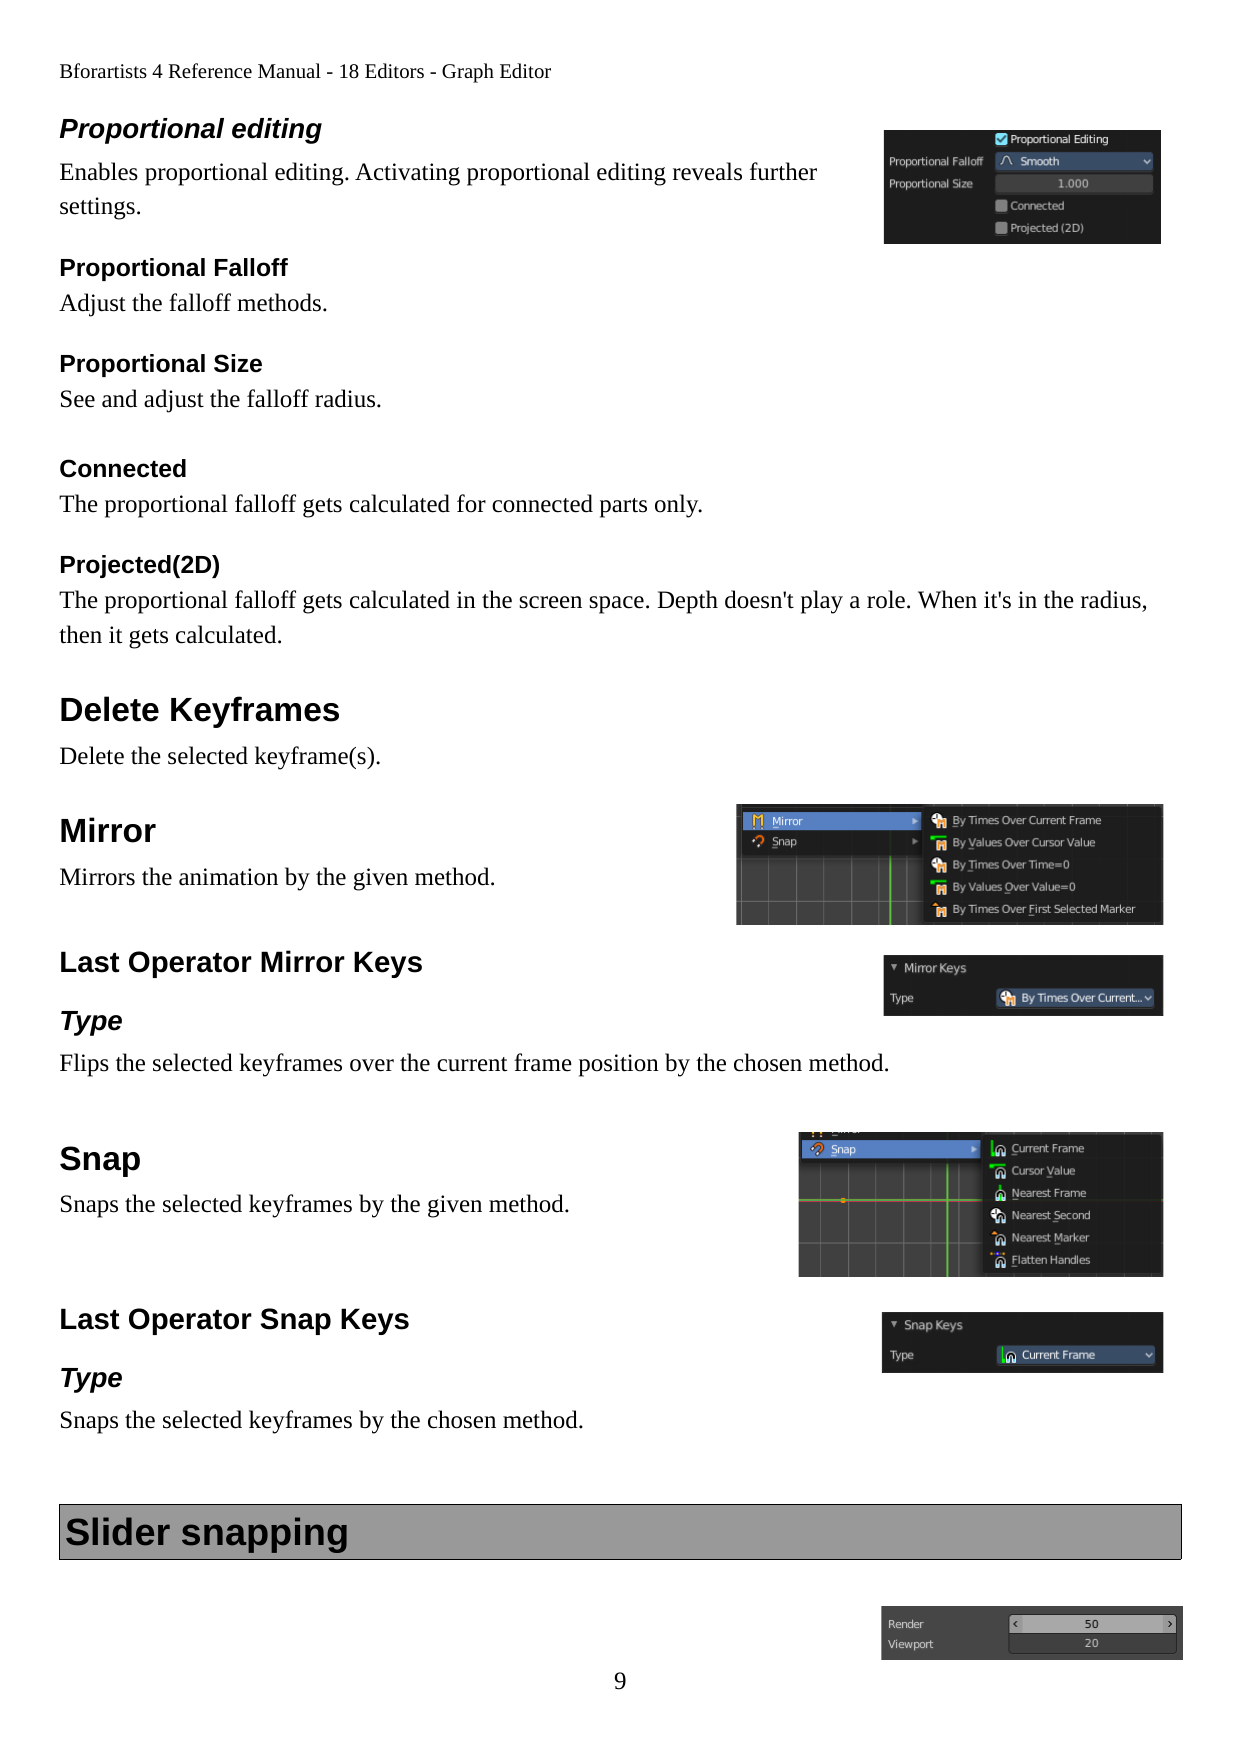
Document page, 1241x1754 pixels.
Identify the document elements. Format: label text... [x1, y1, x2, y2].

text The proportional falloff gets calculated for connected parts only. [59, 489, 1181, 518]
picture [881, 1606, 1183, 1660]
picture [736, 804, 1164, 925]
subtitle [1164, 1138, 1181, 1177]
text Flips the selected keyframes over the current frame position by the chosen method. [59, 1048, 1181, 1077]
subtitle Last Operator Snap Keys [59, 1302, 1181, 1336]
subtitle [1164, 811, 1181, 849]
subtitle Delete Keyframes [59, 690, 1181, 728]
text Enables proportional editing. Activating proportional editing reveals further settings. [59, 157, 883, 220]
table_header Slider snapping [60, 1505, 1181, 1559]
text Adjust the falloff methods. [59, 288, 1181, 317]
picture [881, 1312, 1164, 1373]
subtitle Type [59, 1004, 1181, 1036]
text Snaps the selected keyframes by the chosen method. [59, 1405, 1181, 1434]
subtitle Proportional Size [59, 349, 1181, 378]
picture [883, 130, 1161, 244]
picture [883, 955, 1164, 1016]
text Delete the selected keyframe(s). [59, 741, 1181, 769]
text See and adjust the falloff radius. [59, 384, 1181, 413]
subtitle Projected(2D) [59, 551, 1181, 579]
subtitle Proportional Falloff [59, 253, 1181, 282]
subtitle Snap [59, 1138, 798, 1177]
subtitle Last Operator Mirror Keys [59, 945, 1181, 979]
subtitle Mirror [59, 811, 736, 849]
text Snaps the selected keyframes by the given method. [59, 1189, 798, 1218]
text Mirrors the animation by the given method. [59, 862, 736, 891]
subtitle Type [59, 1361, 1181, 1393]
picture [798, 1132, 1164, 1277]
subtitle Connected [59, 454, 1181, 483]
text The proportional falloff gets calculated in the screen space. Depth doesn't play a role. When it's in the radius, then it gets calculated. [59, 585, 1181, 648]
subtitle Proportional editing [59, 113, 1181, 144]
